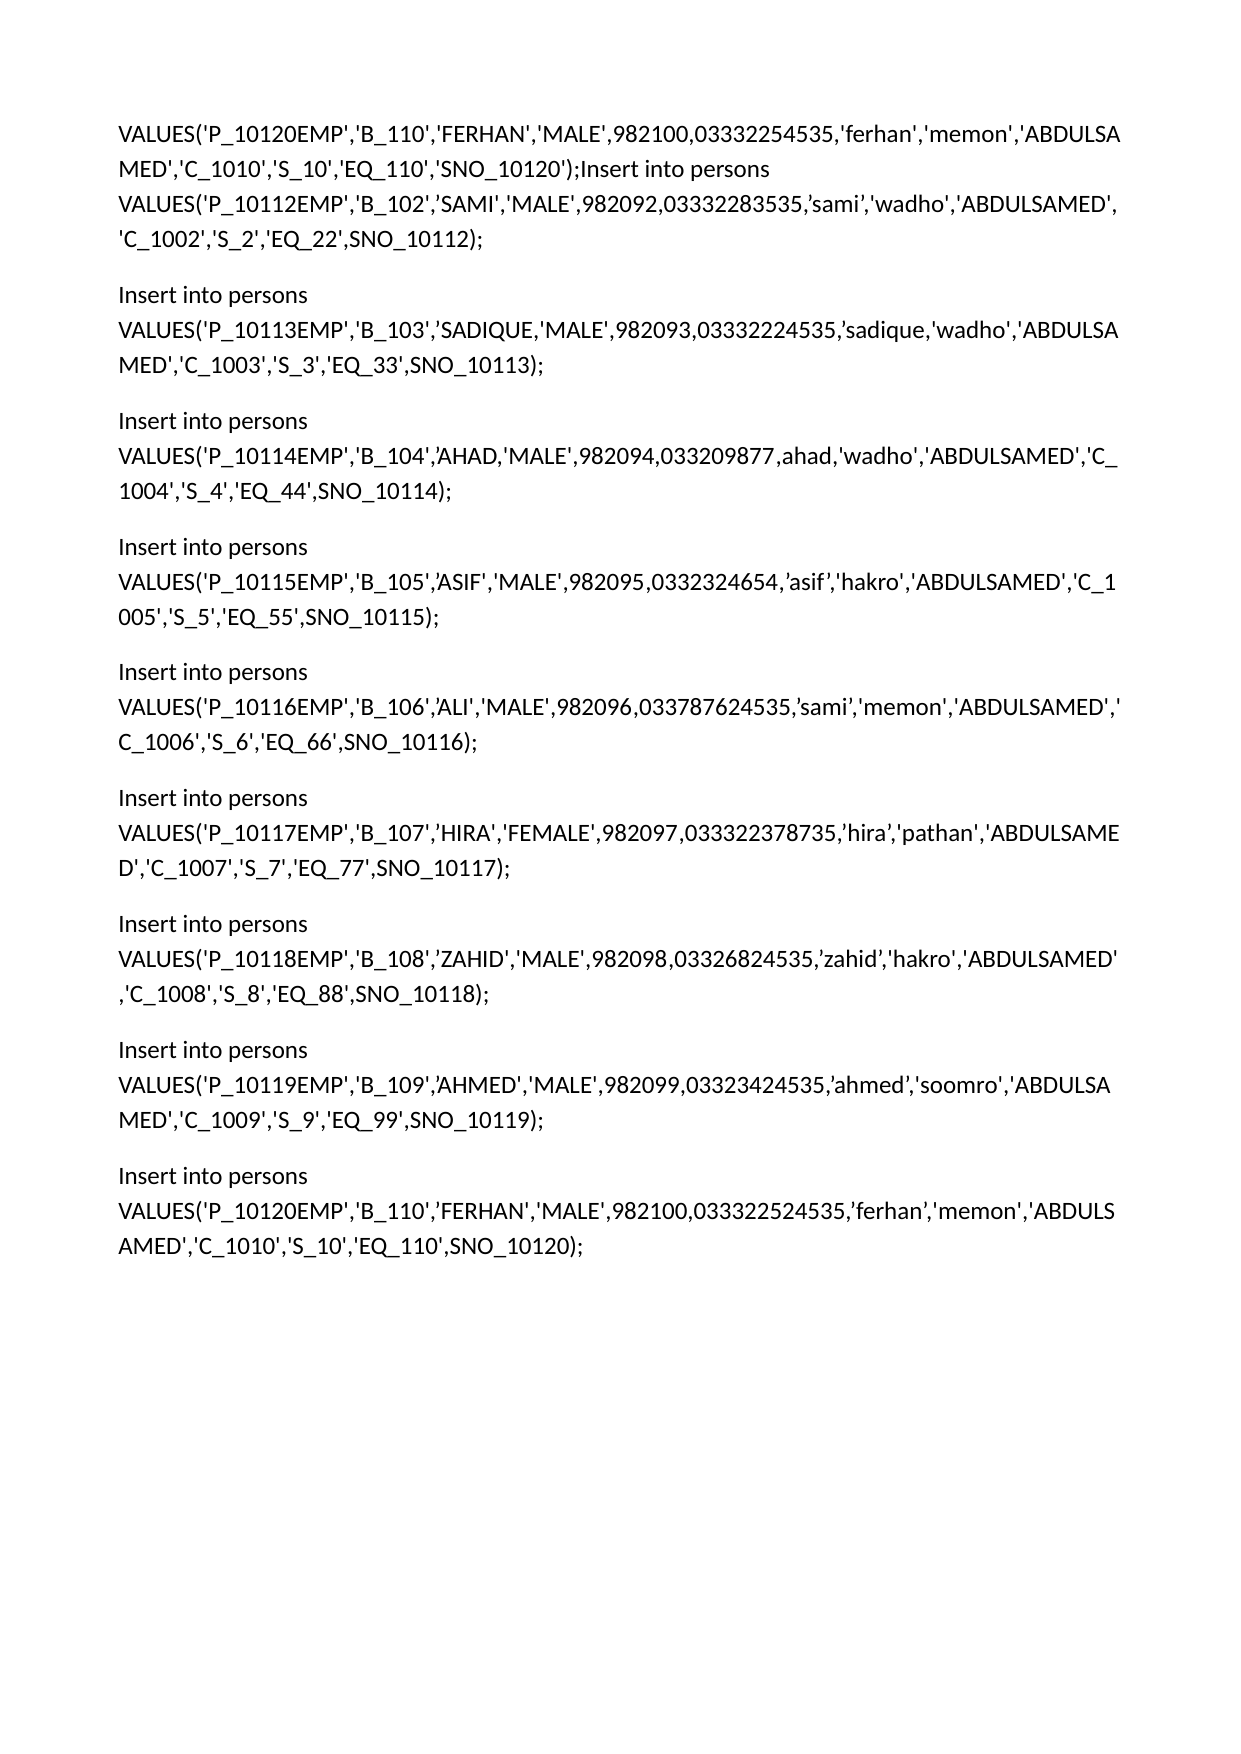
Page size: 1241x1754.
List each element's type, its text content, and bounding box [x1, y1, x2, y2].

text Insert into persons VALUES('P_10113EMP','B_103',’SADIQUE,'MALE',982093,03332224535,’sadique,'wadho','ABDULSAMED','C_1003','S_3','EQ_33',SNO_10113); [118, 279, 1122, 379]
text Insert into persons VALUES('P_10117EMP','B_107',’HIRA','FEMALE',982097,033322378735,’hira’,'pathan','ABDULSAMED','C_1007','S_7','EQ_77',SNO_10117); [118, 782, 1122, 883]
text Insert into persons VALUES('P_10114EMP','B_104',’AHAD,'MALE',982094,033209877,ahad,'wadho','ABDULSAMED','C_1004','S_4','EQ_44',SNO_10114); [118, 405, 1122, 505]
text Insert into persons VALUES('P_10115EMP','B_105',’ASIF','MALE',982095,0332324654,’asif’,'hakro','ABDULSAMED','C_1005','S_5','EQ_55',SNO_10115); [118, 531, 1122, 631]
text Insert into persons VALUES('P_10119EMP','B_109',’AHMED','MALE',982099,03323424535,’ahmed’,'soomro','ABDULSAMED','C_1009','S_9','EQ_99',SNO_10119); [118, 1034, 1122, 1134]
text Insert into persons VALUES('P_10120EMP','B_110',’FERHAN','MALE',982100,033322524535,’ferhan’,'memon','ABDULSAMED','C_1010','S_10','EQ_110',SNO_10120); [118, 1160, 1122, 1260]
text VALUES('P_10120EMP','B_110','FERHAN','MALE',982100,03332254535,'ferhan','memon','ABDULSAMED','C_1010','S_10','EQ_110','SNO_10120');Insert into persons VALUES('P_10112EMP','B_102',’SAMI','MALE',982092,03332283535,’sami’,'wadho','ABDULSAMED','C_1002','S_2','EQ_22',SNO_10112); [118, 118, 1122, 254]
text Insert into persons VALUES('P_10118EMP','B_108',’ZAHID','MALE',982098,03326824535,’zahid’,'hakro','ABDULSAMED','C_1008','S_8','EQ_88',SNO_10118); [118, 908, 1122, 1009]
text Insert into persons VALUES('P_10116EMP','B_106',’ALI','MALE',982096,033787624535,’sami’,'memon','ABDULSAMED','C_1006','S_6','EQ_66',SNO_10116); [118, 656, 1122, 757]
